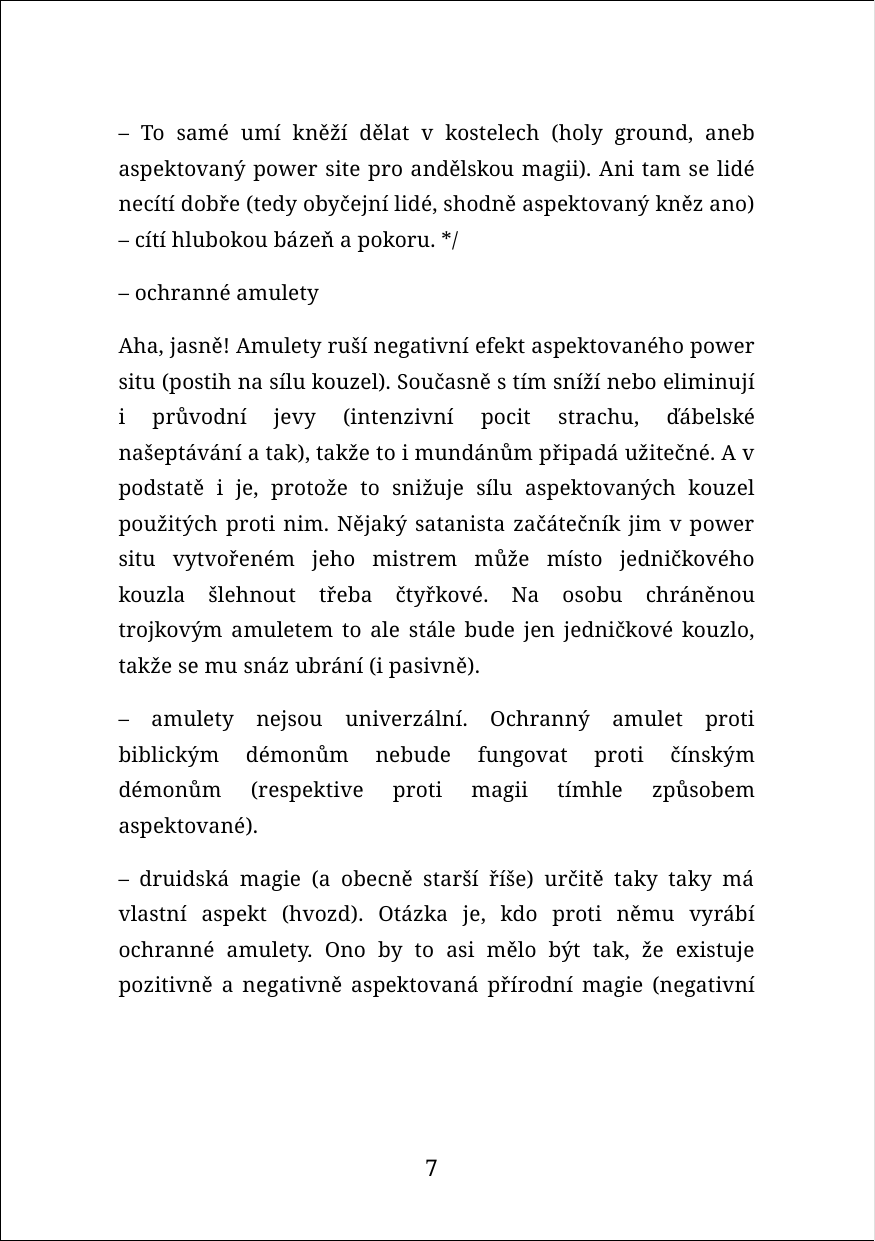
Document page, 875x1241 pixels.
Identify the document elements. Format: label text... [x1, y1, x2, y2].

text – amulety nejsou univerzální. Ochranný amulet proti biblickým démonům nebude fungovat proti čínským démonům (respektive proti magii tímhle způsobem aspektované). [118, 704, 756, 839]
text – druidská magie (a obecně starší říše) určitě taky taky má vlastní aspekt (hvozd). Otázka je, kdo proti němu vyrábí ochranné amulety. Ono by to asi mělo být tak, že existuje pozitivně a negativně aspektovaná přírodní magie (negativní [118, 864, 756, 999]
text – ochranné amulety [118, 278, 756, 306]
text Aha, jasně! Amulety ruší negativní efekt aspektovaného power situ (postih na sílu kouzel). Současně s tím sníží nebo eliminují i průvodní jevy (intenzivní pocit strachu, ďábelské našeptávání a tak), takže to i mundánům připadá užitečné. A v podstatě i je, protože to snižuje sílu aspektovaných kouzel použitých proti nim. Nějaký satanista začátečník jim v power situ vytvořeném jeho mistrem může místo jedničkového kouzla šlehnout třeba čtyřkové. Na osobu chráněnou trojkovým amuletem to ale stále bude jen jedničkové kouzlo, takže se mu snáz ubrání (i pasivně). [118, 331, 756, 679]
text – To samé umí kněží dělat v kostelech (holy ground, aneb aspektovaný power site pro andělskou magii). Ani tam se lidé necítí dobře (tedy obyčejní lidé, shodně aspektovaný kněz ano) – cítí hlubokou bázeň a pokoru. */ [118, 118, 756, 253]
